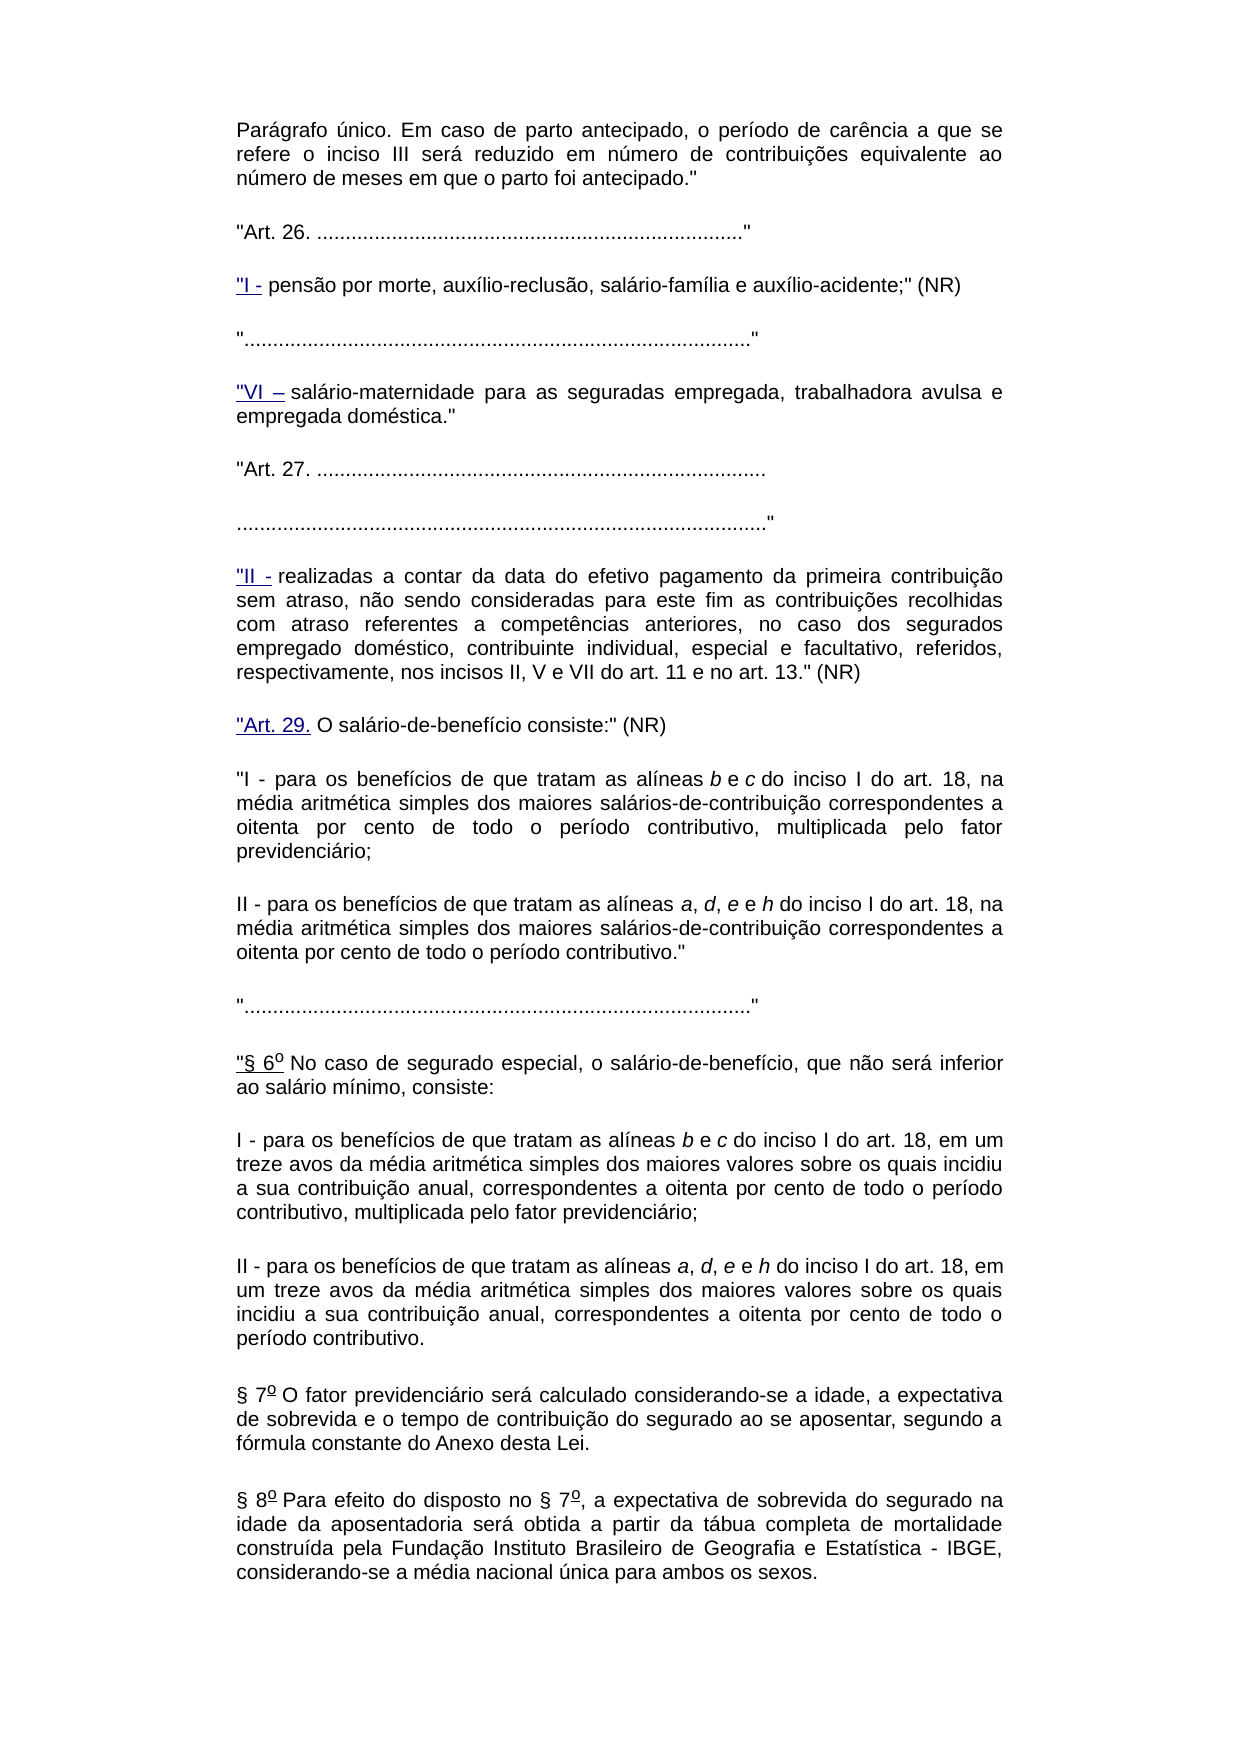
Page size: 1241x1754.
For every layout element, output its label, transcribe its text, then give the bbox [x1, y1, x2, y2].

text "§ 6o No caso de segurado especial, o salário-de-benefício, que não será inferior ao salário mínimo, consiste: [236, 1047, 1004, 1099]
text I - para os benefícios de que tratam as alíneas b e c do inciso I do art. 18, em um treze avos da média aritmética simples dos maiores valores sobre os quais incidiu a sua contribuição anual, correspondentes a oitenta por cento de todo o período contributivo, multiplicada pelo fator previdenciário; [236, 1128, 1004, 1224]
text "........................................................................................" [236, 326, 1004, 350]
text ............................................................................................" [236, 511, 1004, 534]
text "VI – salário-maternidade para as seguradas empregada, trabalhadora avulsa e empregada doméstica." [236, 380, 1004, 428]
text § 7o O fator previdenciário será calculado considerando-se a idade, a expectativa de sobrevida e o tempo de contribuição do segurado ao se aposentar, segundo a fórmula constante do Anexo desta Lei. [236, 1379, 1004, 1454]
text II - para os benefícios de que tratam as alíneas a, d, e e h do inciso I do art. 18, em um treze avos da média aritmética simples dos maiores valores sobre os quais incidiu a sua contribuição anual, correspondentes a oitenta por cento de todo o período contributivo. [236, 1253, 1004, 1349]
text "........................................................................................" [236, 993, 1004, 1017]
text "Art. 29. O salário-de-benefício consiste:" (NR) [236, 713, 1004, 737]
text II - para os benefícios de que tratam as alíneas a, d, e e h do inciso I do art. 18, na média aritmética simples dos maiores salários-de-contribuição correspondentes a oitenta por cento de todo o período contributivo." [236, 892, 1004, 964]
text "I - pensão por morte, auxílio-reclusão, salário-família e auxílio-acidente;" (NR) [236, 273, 1004, 297]
text Parágrafo único. Em caso de parto antecipado, o período de carência a que se refere o inciso III será reduzido em número de contribuições equivalente ao número de meses em que o parto foi antecipado." [236, 118, 1004, 190]
text "Art. 26. .........................................................................." [236, 219, 1004, 243]
text § 8o Para efeito do disposto no § 7o, a expectativa de sobrevida do segurado na idade da aposentadoria será obtida a partir da tábua completa de mortalidade construída pela Fundação Instituto Brasileiro de Geografia e Estatística - IBGE, considerando-se a média nacional única para ambos os sexos. [236, 1484, 1004, 1584]
text "II - realizadas a contar da data do efetivo pagamento da primeira contribuição sem atraso, não sendo consideradas para este fim as contribuições recolhidas com atraso referentes a competências anteriores, no caso dos segurados empregado doméstico, contribuinte individual, especial e facultativo, referidos, respectivamente, nos incisos II, V e VII do art. 11 e no art. 13." (NR) [236, 564, 1004, 684]
text "Art. 27. .............................................................................. [236, 457, 1004, 481]
text "I - para os benefícios de que tratam as alíneas b e c do inciso I do art. 18, na média aritmética simples dos maiores salários-de-contribuição correspondentes a oitenta por cento de todo o período contributivo, multiplicada pelo fator previdenciário; [236, 767, 1004, 863]
